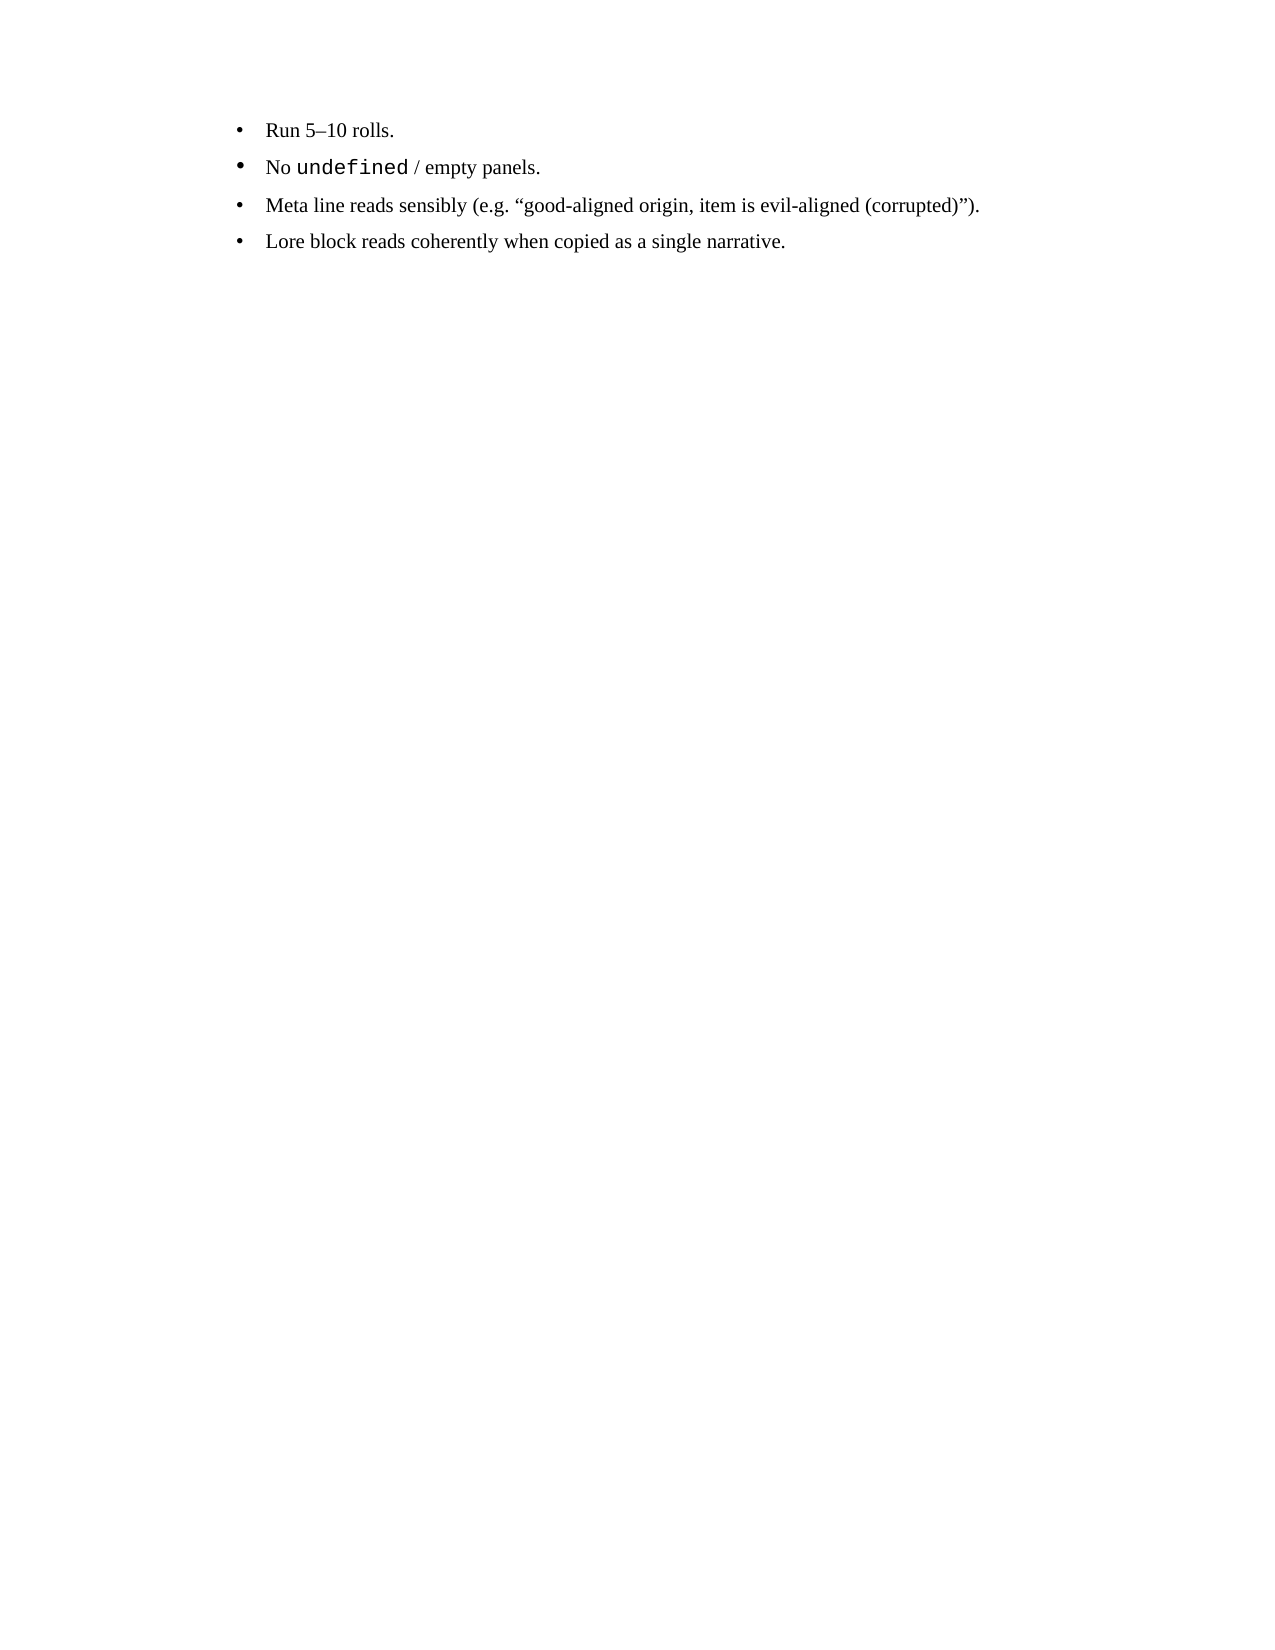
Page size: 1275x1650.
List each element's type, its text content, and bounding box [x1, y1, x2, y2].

list Run 5–10 rolls. [236, 118, 1157, 142]
list Lore block reads coherently when copied as a single narrative. [236, 229, 1157, 253]
list Meta line reads sensibly (e.g. “good-aligned origin, item is evil-aligned (corrupted)”). [236, 193, 1157, 217]
list No undefined / empty panels. [236, 155, 1157, 180]
